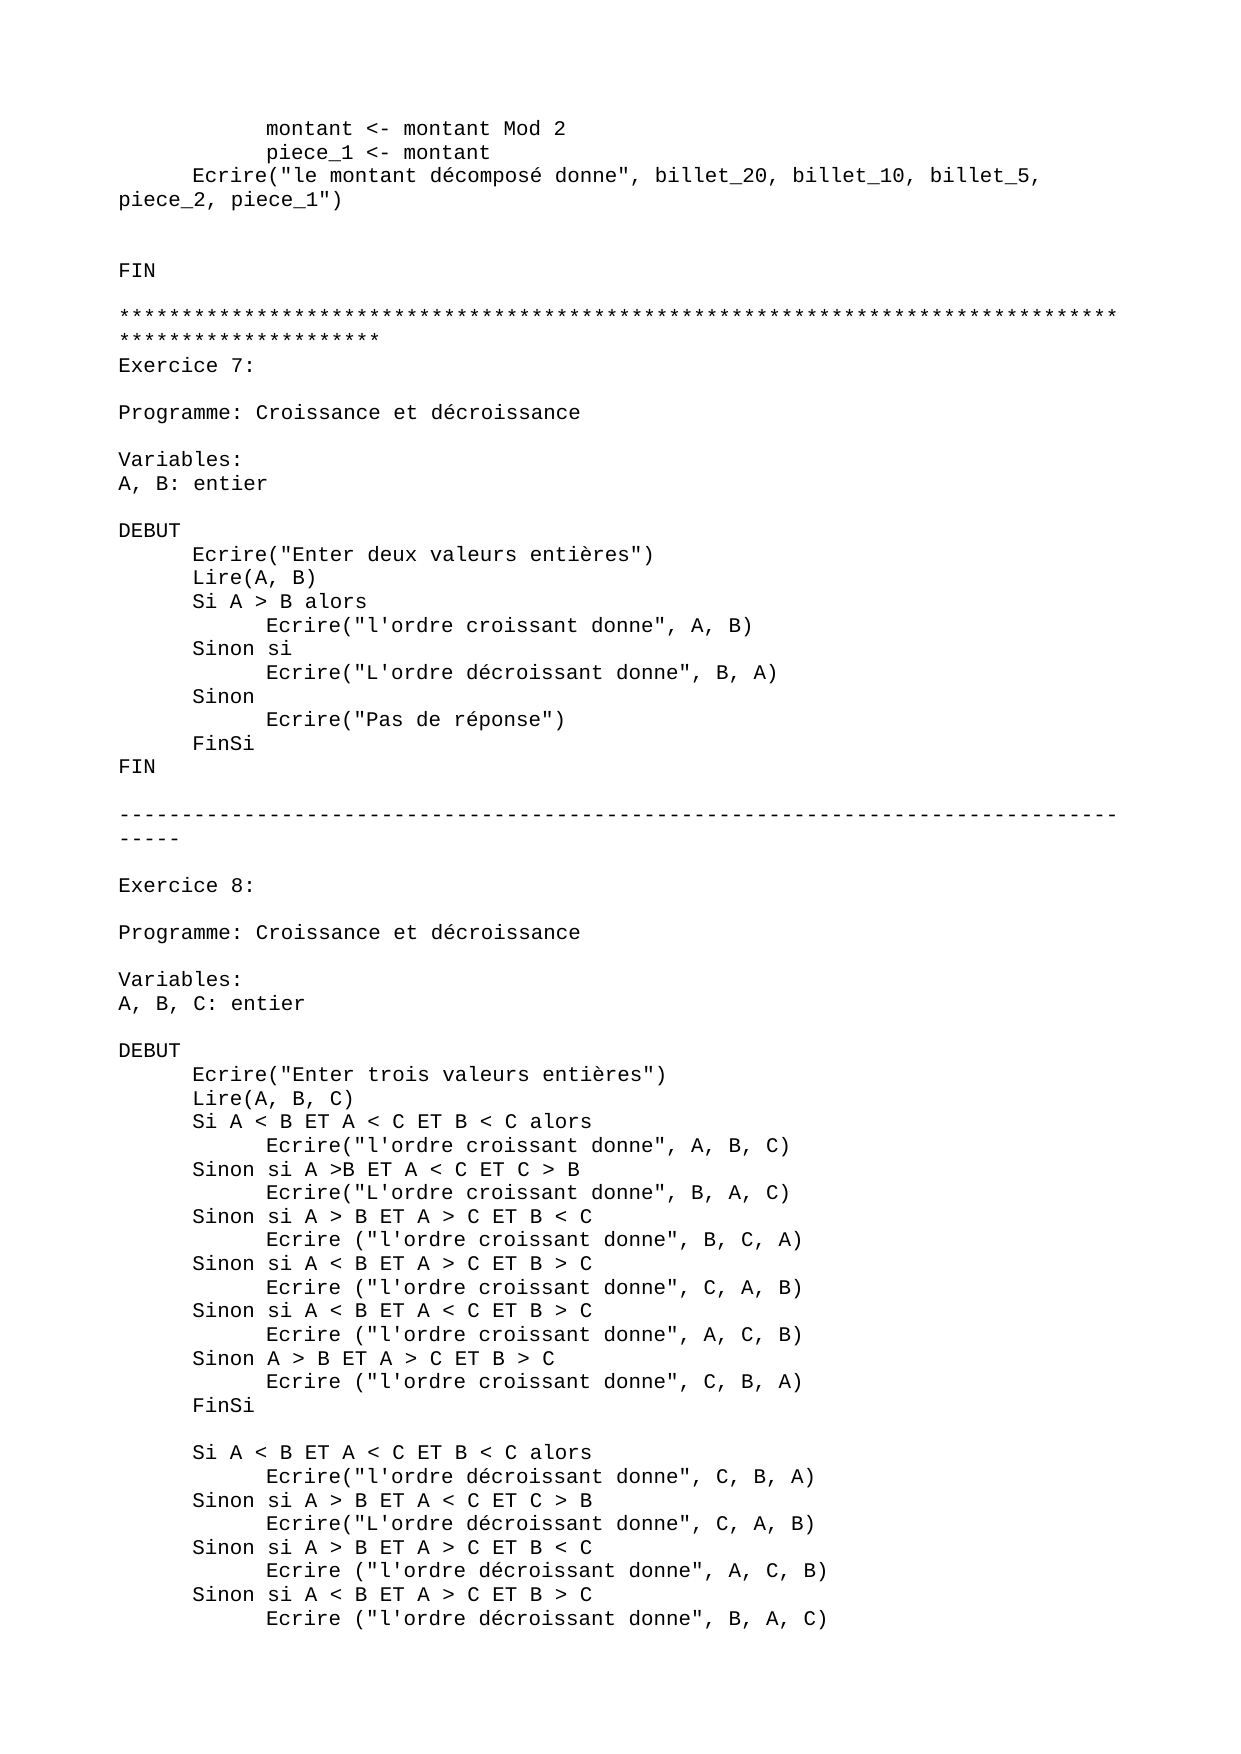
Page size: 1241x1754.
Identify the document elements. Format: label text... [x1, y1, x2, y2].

text Sinon si [118, 638, 1122, 662]
text Ecrire ("l'ordre décroissant donne", A, C, B) [118, 1561, 1122, 1584]
text Lire(A, B, C) [118, 1088, 1122, 1111]
text Exercice 7: [118, 354, 1122, 378]
text FIN [118, 260, 1122, 284]
text Ecrire("l'ordre croissant donne", A, B) [118, 615, 1122, 638]
text piece_1 <- montant [118, 142, 1122, 165]
text Ecrire("l'ordre décroissant donne", C, B, A) [118, 1466, 1122, 1489]
text Ecrire("Enter deux valeurs entières") [118, 544, 1122, 567]
text montant <- montant Mod 2 [118, 118, 1122, 142]
text Sinon si A < B ET A > C ET B > C [118, 1584, 1122, 1608]
text Sinon si A > B ET A < C ET C > B [118, 1489, 1122, 1513]
text FinSi [118, 1395, 1122, 1419]
text Ecrire ("l'ordre croissant donne", B, C, A) [118, 1229, 1122, 1253]
text Programme: Croissance et décroissance [118, 922, 1122, 946]
text Ecrire("L'ordre croissant donne", B, A, C) [118, 1182, 1122, 1206]
text Ecrire("L'ordre décroissant donne", B, A) [118, 662, 1122, 686]
text A, B: entier [118, 473, 1122, 496]
text Sinon si A < B ET A > C ET B > C [118, 1253, 1122, 1277]
text Ecrire("Pas de réponse") [118, 709, 1122, 733]
text FIN [118, 757, 1122, 780]
text Si A > B alors [118, 591, 1122, 615]
text Ecrire ("l'ordre croissant donne", C, A, B) [118, 1277, 1122, 1300]
text Variables: [118, 969, 1122, 993]
text A, B, C: entier [118, 993, 1122, 1017]
text Ecrire("l'ordre croissant donne", A, B, C) [118, 1135, 1122, 1158]
text Sinon si A > B ET A > C ET B < C [118, 1537, 1122, 1561]
text Ecrire("Enter trois valeurs entières") [118, 1064, 1122, 1088]
text Lire(A, B) [118, 567, 1122, 591]
text ***************************************************************************************************** [118, 307, 1122, 354]
text Ecrire ("l'ordre croissant donne", C, B, A) [118, 1371, 1122, 1395]
text Ecrire("L'ordre décroissant donne", C, A, B) [118, 1513, 1122, 1537]
text DEBUT [118, 1040, 1122, 1064]
text Sinon si A >B ET A < C ET C > B [118, 1158, 1122, 1182]
text Exercice 8: [118, 875, 1122, 898]
text DEBUT [118, 520, 1122, 544]
text Si A < B ET A < C ET B < C alors [118, 1111, 1122, 1135]
text Sinon A > B ET A > C ET B > C [118, 1348, 1122, 1371]
text Si A < B ET A < C ET B < C alors [118, 1442, 1122, 1466]
text Programme: Croissance et décroissance [118, 402, 1122, 426]
text Ecrire ("l'ordre décroissant donne", B, A, C) [118, 1608, 1122, 1631]
text Sinon si A > B ET A > C ET B < C [118, 1206, 1122, 1229]
text Variables: [118, 449, 1122, 473]
text ------------------------------------------------------------------------------------- [118, 804, 1122, 851]
text Sinon [118, 686, 1122, 709]
text Sinon si A < B ET A < C ET B > C [118, 1300, 1122, 1324]
text Ecrire ("l'ordre croissant donne", A, C, B) [118, 1324, 1122, 1348]
text Ecrire("le montant décomposé donne", billet_20, billet_10, billet_5, piece_2, piece_1") [118, 165, 1122, 213]
text FinSi [118, 733, 1122, 757]
